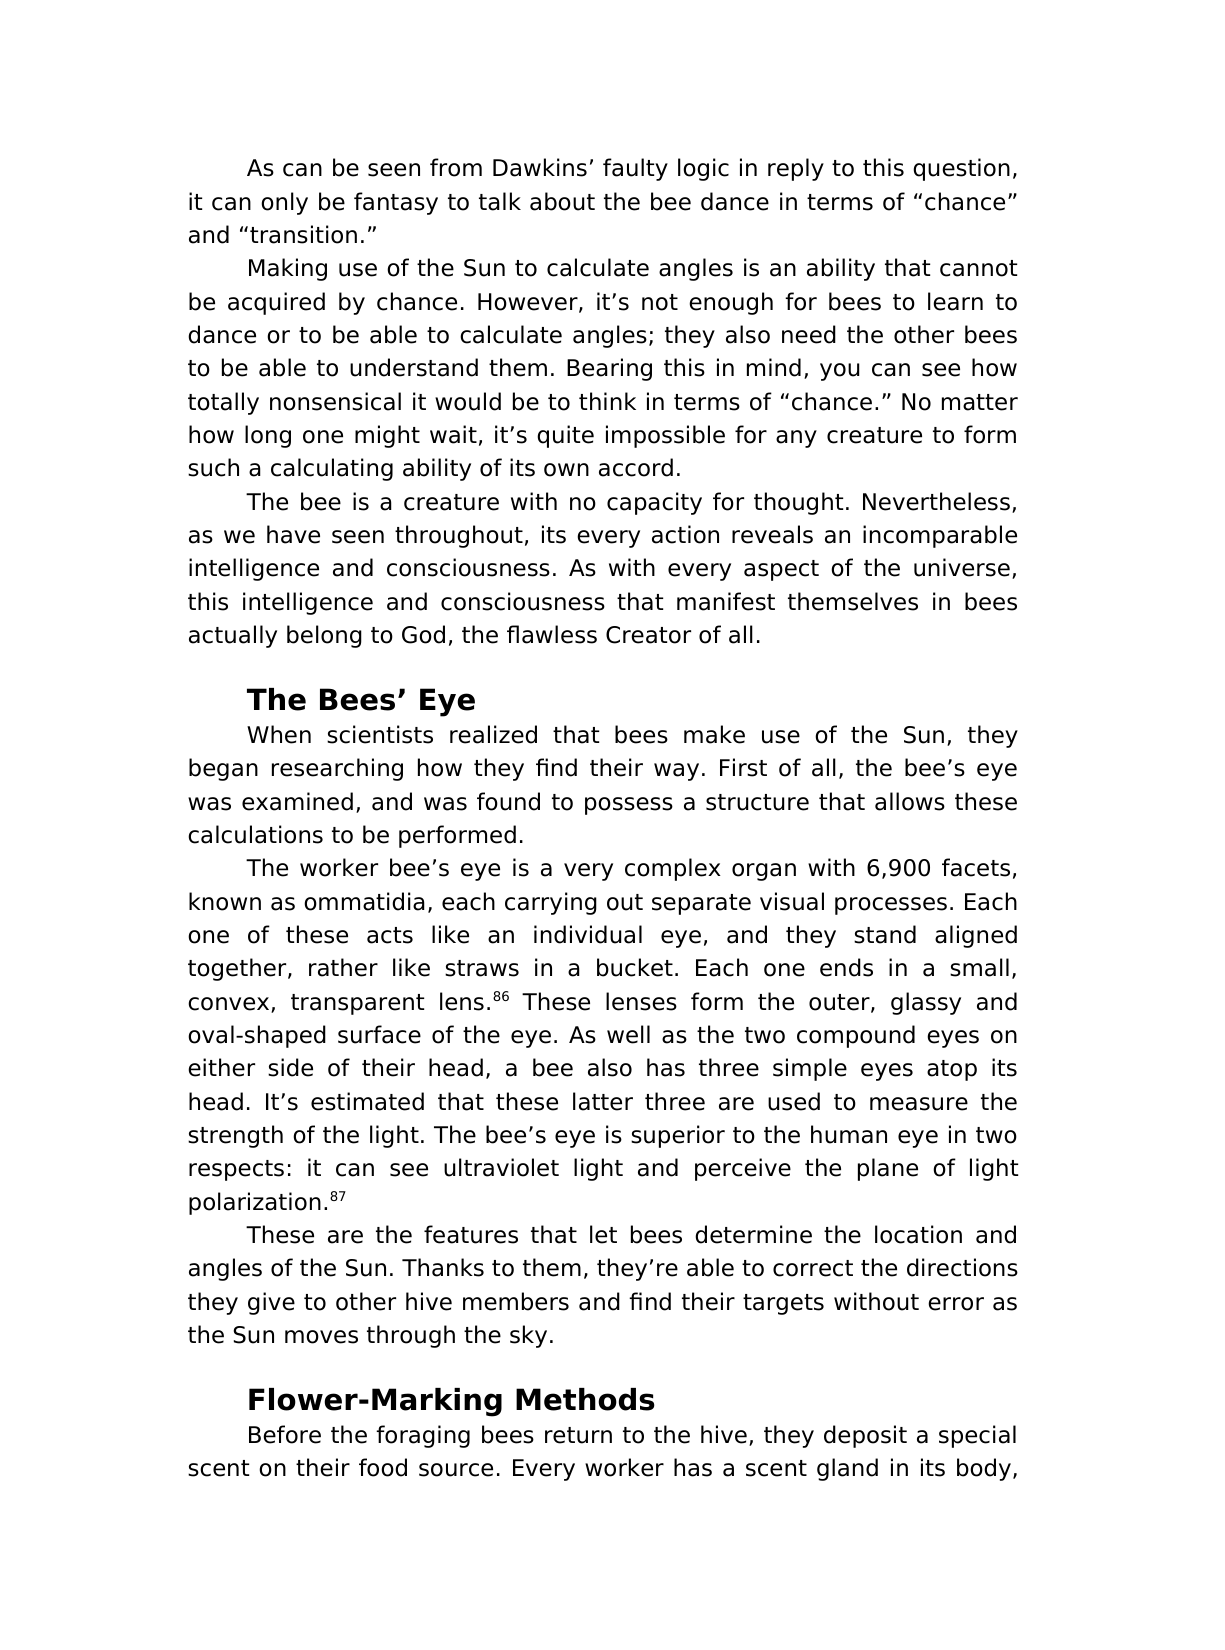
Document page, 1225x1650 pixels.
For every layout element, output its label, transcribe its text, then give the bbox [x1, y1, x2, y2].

text The worker bee’s eye is a very complex organ with 6,900 facets, known as ommatidia, each carrying out separate visual processes. Each one of these acts like an individual eye, and they stand aligned together, rather like straws in a bucket. Each one ends in a small, convex, transparent lens.86 These lenses form the outer, glassy and oval-shaped surface of the eye. As well as the two compound eyes on either side of their head, a bee also has three simple eyes atop its head. It’s estimated that these latter three are used to measure the strength of the light. The bee’s eye is superior to the human eye in two respects: it can see ultraviolet light and perceive the plane of light polarization.87 [187, 850, 1020, 1217]
text Before the foraging bees return to the hive, they deposit a special scent on their food source. Every worker has a scent gland in its body, [187, 1417, 1020, 1483]
text When scientists realized that bees make use of the Sun, they began researching how they find their way. First of all, the bee’s eye was examined, and was found to possess a structure that allows these calculations to be performed. [187, 717, 1020, 850]
text Flower-Marking Methods [187, 1383, 1020, 1417]
text As can be seen from Dawkins’ faulty logic in reply to this question, it can only be fantasy to talk about the bee dance in terms of “chance” and “transition.” [187, 150, 1020, 250]
text The Bees’ Eye [187, 683, 1020, 717]
text The bee is a creature with no capacity for thought. Nevertheless, as we have seen throughout, its every action reveals an incomparable intelligence and consciousness. As with every aspect of the universe, this intelligence and consciousness that manifest themselves in bees actually belong to God, the flawless Creator of all. [187, 483, 1020, 650]
text Making use of the Sun to calculate angles is an ability that cannot be acquired by chance. However, it’s not enough for bees to learn to dance or to be able to calculate angles; they also need the other bees to be able to understand them. Bearing this in mind, you can see how totally nonsensical it would be to think in terms of “chance.” No matter how long one might wait, it’s quite impossible for any creature to form such a calculating ability of its own accord. [187, 250, 1020, 483]
text These are the features that let bees determine the location and angles of the Sun. Thanks to them, they’re able to correct the directions they give to other hive members and find their targets without error as the Sun moves through the sky. [187, 1217, 1020, 1350]
